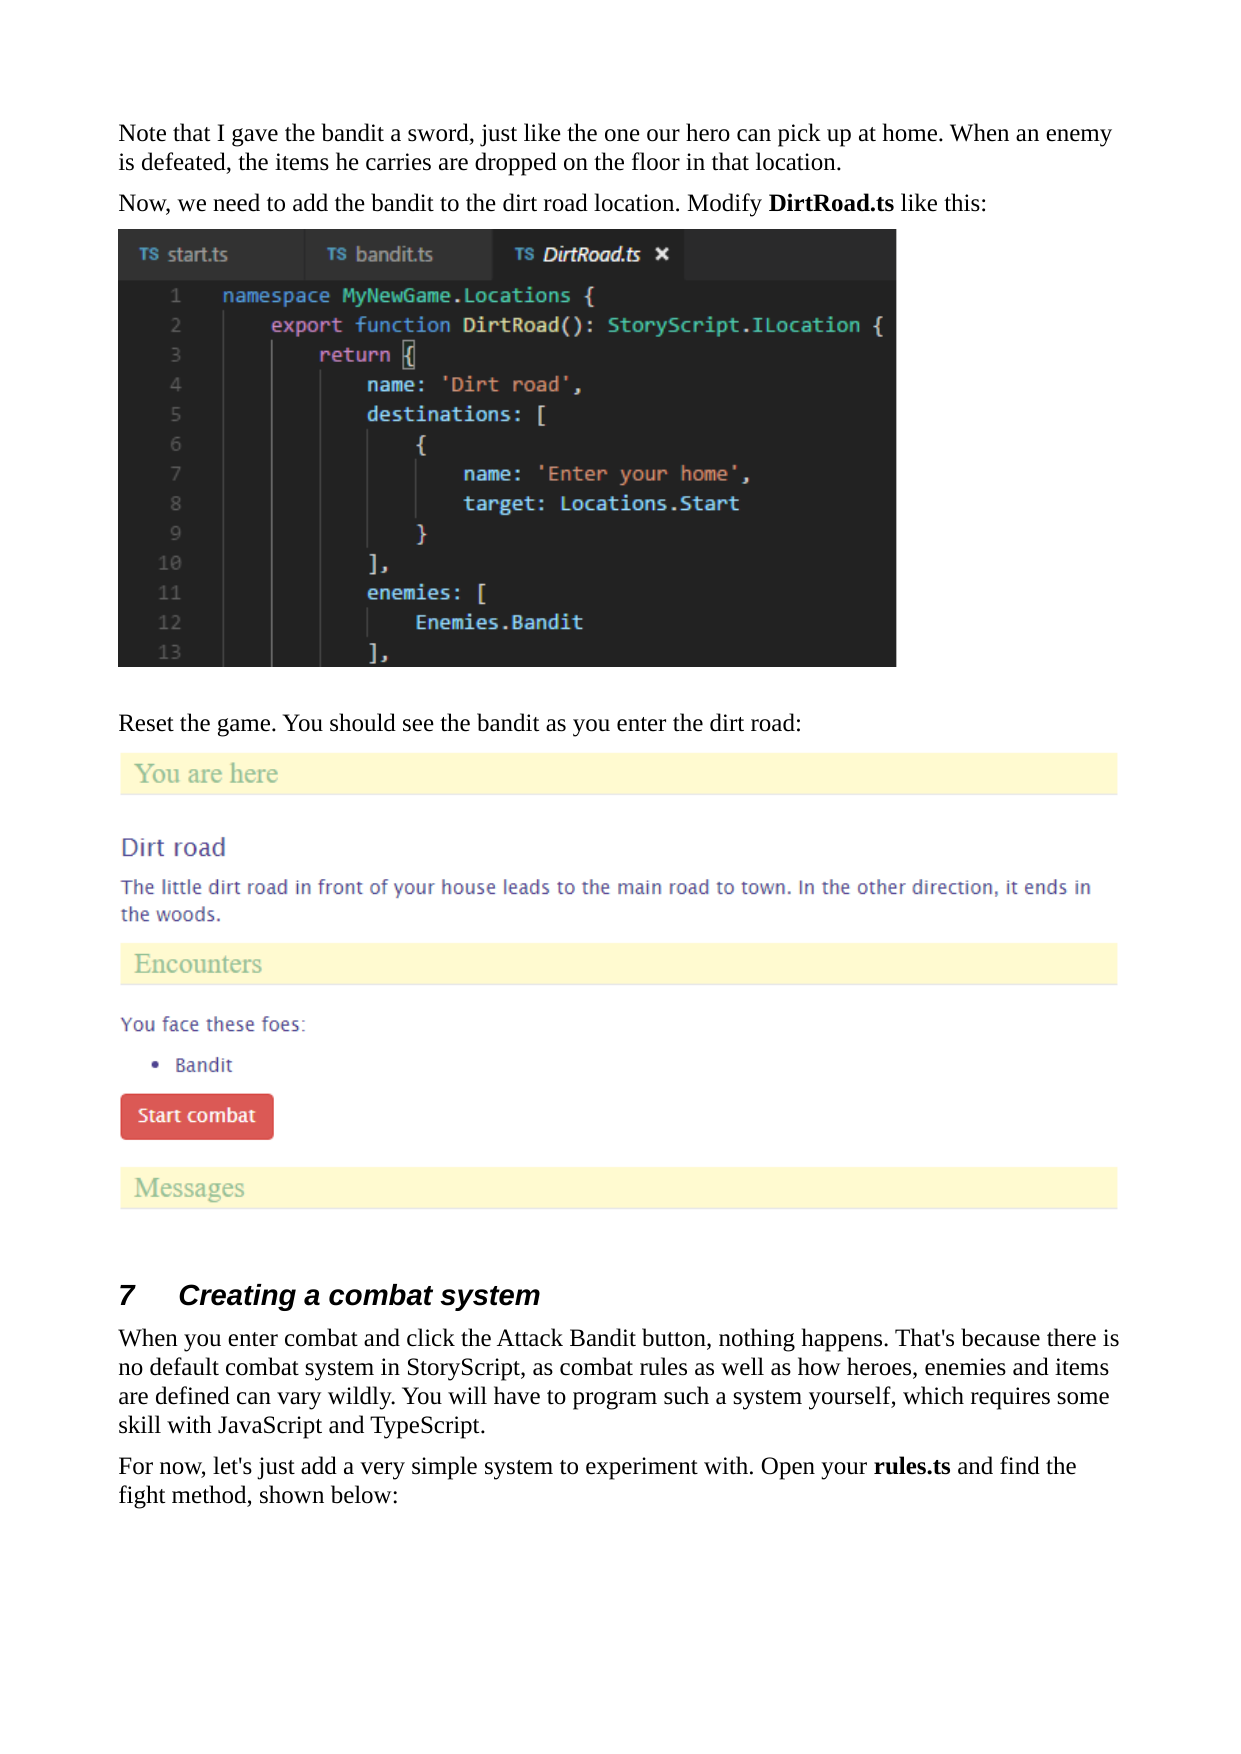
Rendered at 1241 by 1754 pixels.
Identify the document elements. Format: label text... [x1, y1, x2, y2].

text For now, let's just add a very simple system to experiment with. Open your rules.ts and find the fight method, shown below: [118, 1451, 1122, 1508]
text Now, we need to add the bandit to the dirt road location. Modify DirtRoad.ts like this: [118, 188, 1122, 217]
text When you enter combat and click the Attack Bandit button, nothing happens. That's because there is no default combat system in StoryScript, as combat rules as well as how heroes, enemies and items are defined can vary wildly. You will have to program such a system yourself, which requires some skill with JavaScript and TypeScript. [118, 1323, 1122, 1438]
subtitle Creating a combat system [118, 1277, 1122, 1311]
text Note that I gave the bandit a sword, just like the one our hero can pick up at home. When an enemy is defeated, the items he carries are dropped on the floor in that location. [118, 118, 1122, 176]
text Reset the game. You should see the bandit as you enter the dirt road: [118, 708, 1122, 737]
